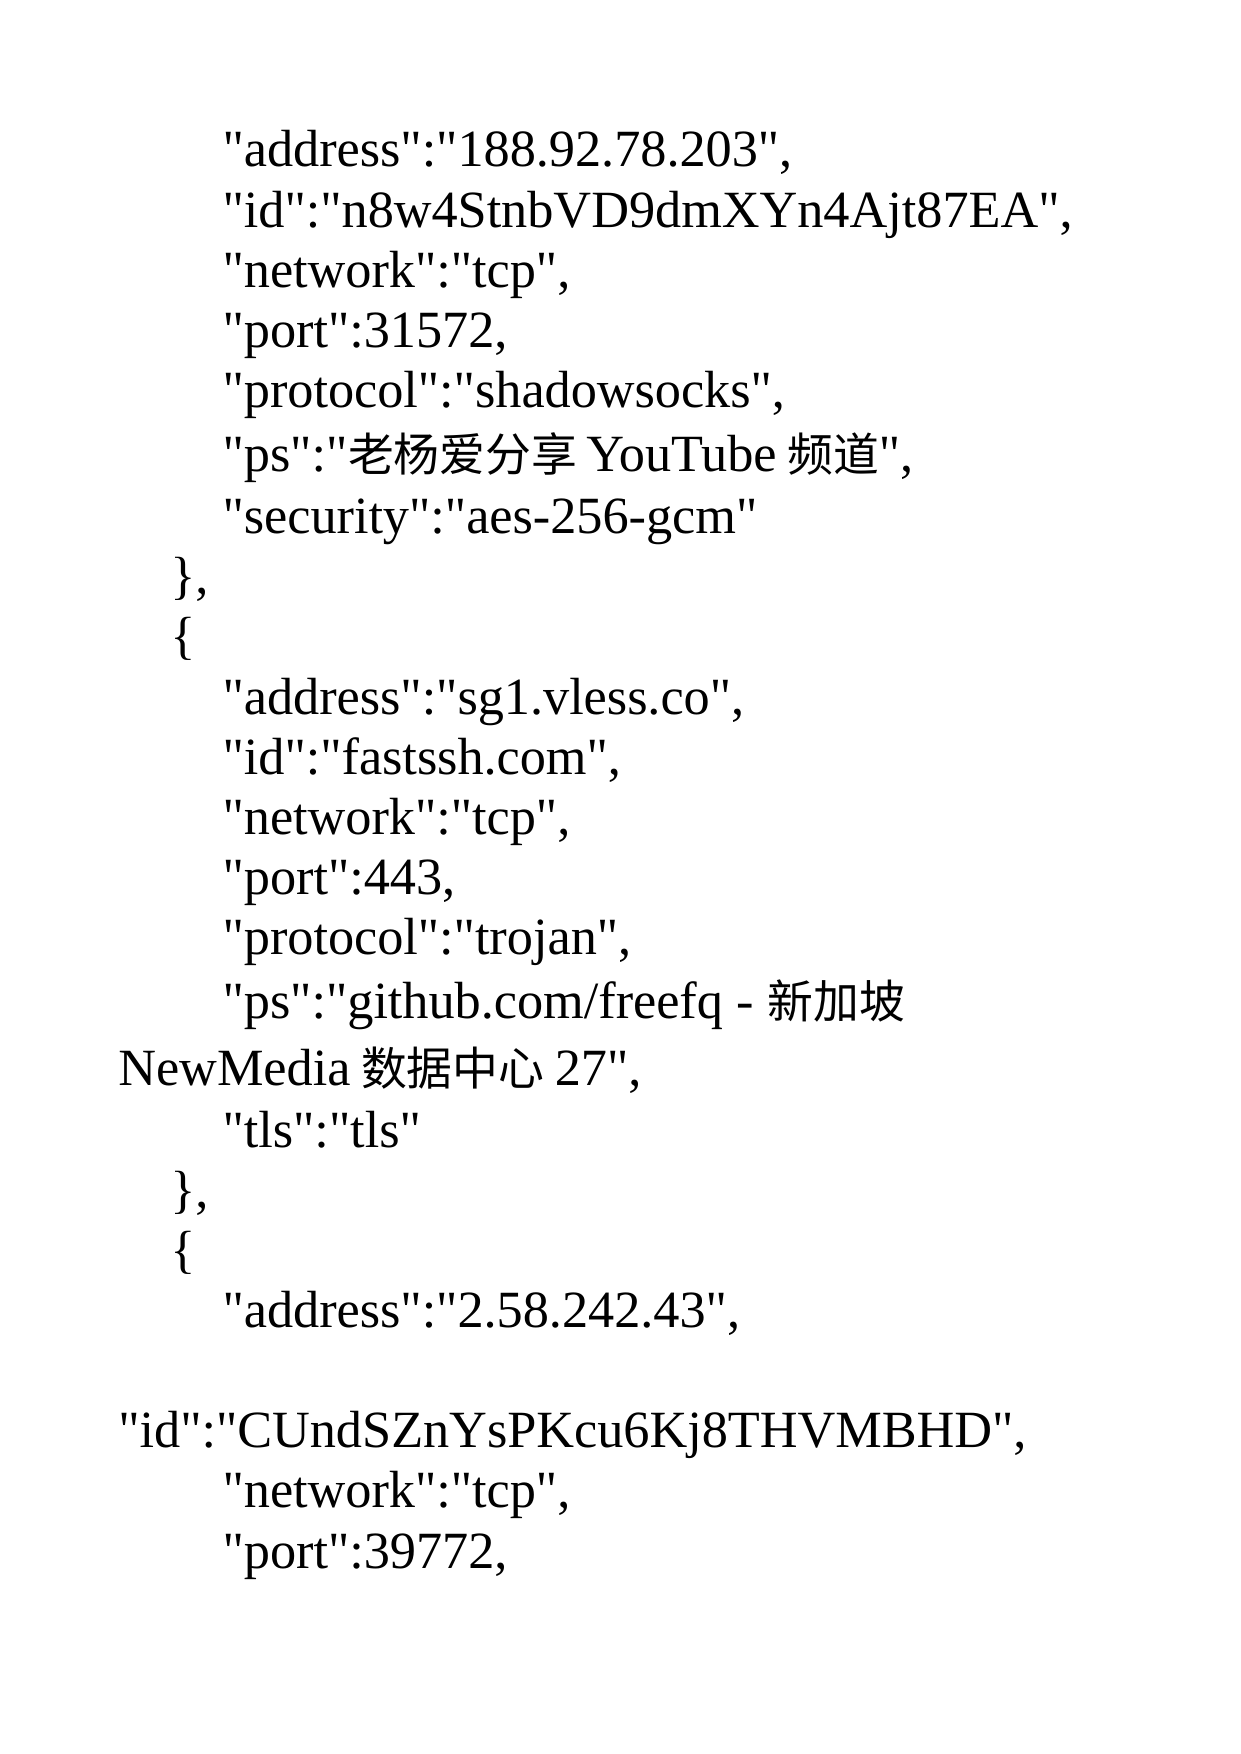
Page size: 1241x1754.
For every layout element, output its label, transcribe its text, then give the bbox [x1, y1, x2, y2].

text "address":"sg1.vless.co", [118, 665, 1122, 725]
text "id":"n8w4StnbVD9dmXYn4Ajt87EA", [118, 178, 1122, 238]
text "network":"tcp", [118, 1459, 1122, 1519]
text "address":"188.92.78.203", [118, 118, 1122, 178]
text }, [118, 545, 1122, 605]
text "port":31572, [118, 298, 1122, 358]
text "ps":"老杨爱分享YouTube频道", [118, 419, 1122, 485]
text "security":"aes-256-gcm" [118, 485, 1122, 545]
text "port":443, [118, 846, 1122, 906]
text "id":"CUndSZnYsPKcu6Kj8THVMBHD", [118, 1339, 1122, 1459]
text "network":"tcp", [118, 238, 1122, 298]
text { [118, 605, 1122, 665]
text "address":"2.58.242.43", [118, 1279, 1122, 1339]
text "port":39772, [118, 1519, 1122, 1579]
text }, [118, 1159, 1122, 1219]
text "ps":"github.com/freefq - 新加坡NewMedia数据中心 27", [118, 966, 1122, 1098]
text "network":"tcp", [118, 786, 1122, 846]
text "tls":"tls" [118, 1098, 1122, 1159]
text { [118, 1219, 1122, 1279]
text "protocol":"shadowsocks", [118, 358, 1122, 419]
text "protocol":"trojan", [118, 906, 1122, 966]
text "id":"fastssh.com", [118, 725, 1122, 786]
